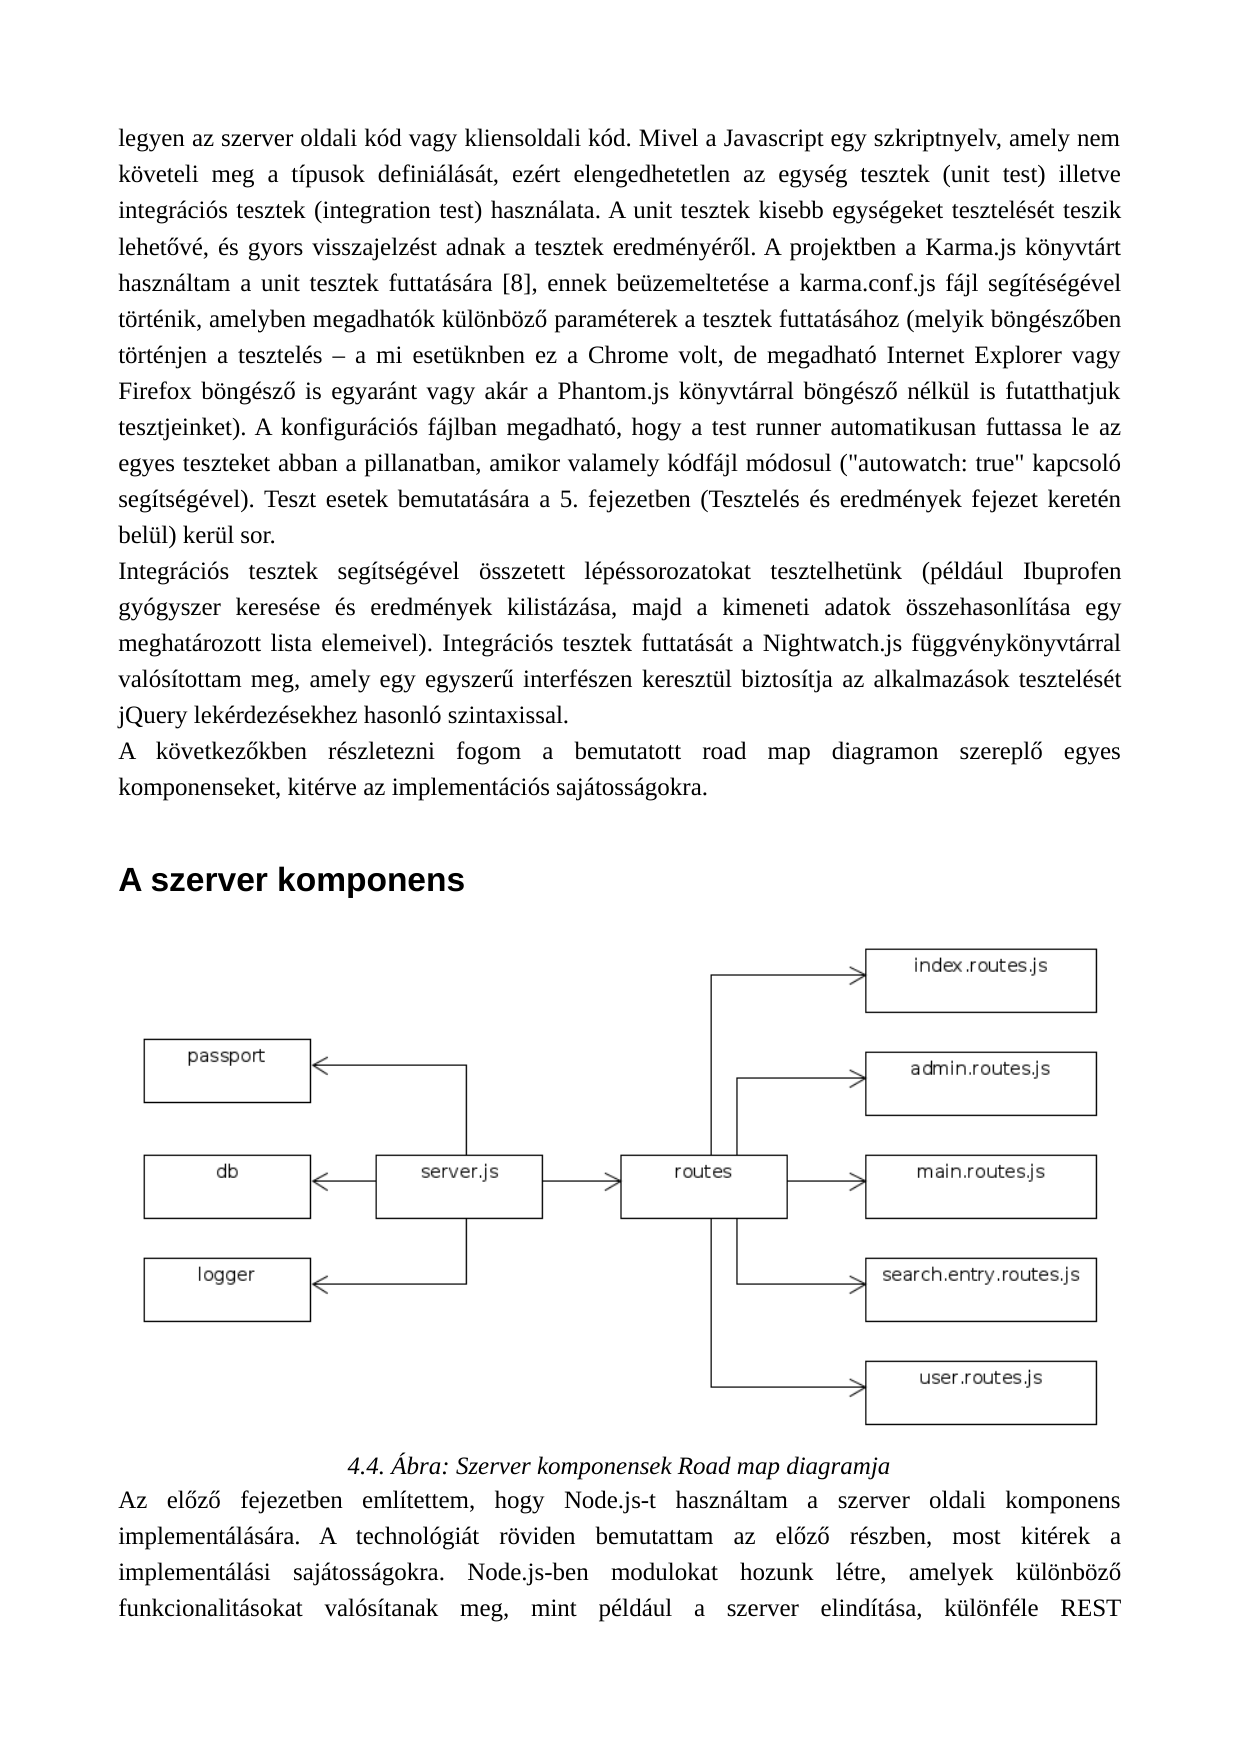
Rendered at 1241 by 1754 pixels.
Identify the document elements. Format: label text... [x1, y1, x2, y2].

subtitle A szerver komponens [118, 860, 1122, 898]
text Integrációs tesztek segítségével összetett lépéssorozatokat tesztelhetünk (például Ibuprofen gyógyszer keresése és eredmények kilistázása, majd a kimeneti adatok összehasonlítása egy meghatározott lista elemeivel). Integrációs tesztek futtatását a Nightwatch.js függvénykönyvtárral valósítottam meg, amely egy egyszerű interfészen keresztül biztosítja az alkalmazások tesztelését jQuery lekérdezésekhez hasonló szintaxissal. [118, 551, 1122, 731]
picture [118, 923, 1123, 1451]
text A következőkben részletezni fogom a bemutatott road map diagramon szereplő egyes komponenseket, kitérve az implementációs sajátosságokra. [118, 731, 1122, 803]
text 4.4. Ábra: Szerver komponensek Road map diagramja [118, 1451, 1122, 1480]
text legyen az szerver oldali kód vagy kliensoldali kód. Mivel a Javascript egy szkriptnyelv, amely nem követeli meg a típusok definiálását, ezért elengedhetetlen az egység tesztek (unit test) illetve integrációs tesztek (integration test) használata. A unit tesztek kisebb egységeket tesztelését teszik lehetővé, és gyors visszajelzést adnak a tesztek eredményéről. A projektben a Karma.js könyvtárt használtam a unit tesztek futtatására [8], ennek beüzemeltetése a karma.conf.js fájl segítéségével történik, amelyben megadhatók különböző paraméterek a tesztek futtatásához (melyik böngészőben történjen a tesztelés – a mi esetüknben ez a Chrome volt, de megadható Internet Explorer vagy Firefox böngésző is egyaránt vagy akár a Phantom.js könyvtárral böngésző nélkül is futatthatjuk tesztjeinket). A konfigurációs fájlban megadható, hogy a test runner automatikusan futtassa le az egyes teszteket abban a pillanatban, amikor valamely kódfájl módosul ("autowatch: true" kapcsoló segítségével). Teszt esetek bemutatására a 5. fejezetben (Tesztelés és eredmények fejezet keretén belül) kerül sor. [118, 118, 1122, 551]
text Az előző fejezetben említettem, hogy Node.js-t használtam a szerver oldali komponens implementálására. A technológiát röviden bemutattam az előző részben, most kitérek a implementálási sajátosságokra. Node.js-ben modulokat hozunk létre, amelyek különböző funkcionalitásokat valósítanak meg, mint például a szerver elindítása, különféle REST [118, 1480, 1122, 1624]
